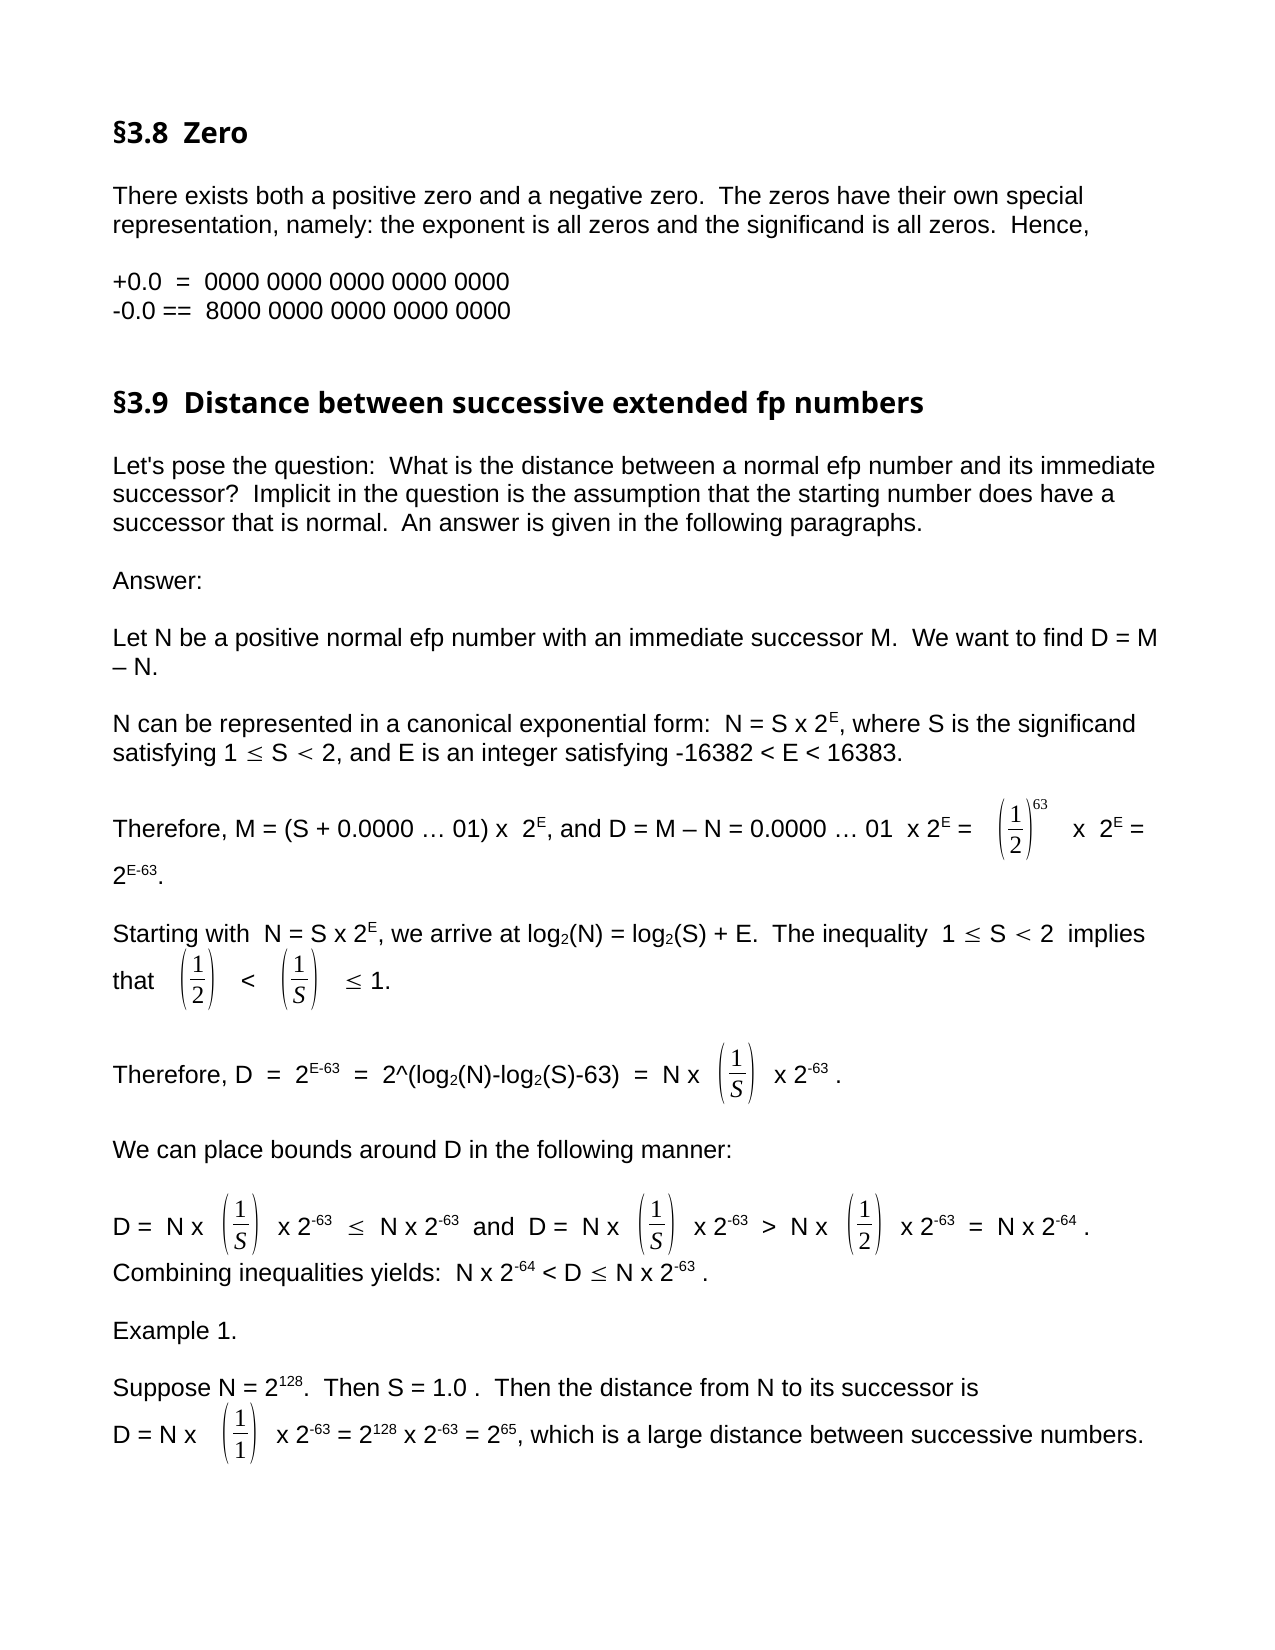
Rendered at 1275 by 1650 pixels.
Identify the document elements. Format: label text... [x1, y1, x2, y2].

text D = N xx 2-63 ≤ N x 2-63 and D = N xx 2-63 > N xx 2-63 = N x 2-64 . Combining inequalities yields: N x 2-64 < D ≤ N x 2-63 . [112, 1193, 1162, 1287]
text Therefore, D = 2E-63 = 2^(log2(N)-log2(S)-63) = N xx 2-63 . [112, 1042, 1162, 1107]
text §3.8 Zero [112, 112, 1162, 152]
text +0.0 = 0000 0000 0000 0000 0000 [112, 267, 1162, 296]
text We can place bounds around D in the following manner: [112, 1135, 1162, 1164]
text There exists both a positive zero and a negative zero. The zeros have their own special representation, namely: the exponent is all zeros and the significand is all zeros. Hence, [112, 181, 1162, 238]
text Starting with N = S x 2E, we arrive at log2(N) = log2(S) + E. The inequality 1 ≤ S  2 implies that < ≤ 1. [112, 919, 1162, 1013]
text Therefore, M = (S + 0.0000 … 01) x 2E, and D = M – N = 0.0000 … 01 x 2E = x 2E = 2E-63. [112, 796, 1162, 890]
text D = N x x 2-63 = 2128 x 2-63 = 265, which is a large distance between successive numbers. [112, 1402, 1162, 1467]
text Suppose N = 2128. Then S = 1.0 . Then the distance from N to its successor is [112, 1373, 1162, 1402]
text Example 1. [112, 1316, 1162, 1344]
text N can be represented in a canonical exponential form: N = S x 2E, where S is the significand satisfying 1 ≤ S  2, and E is an integer satisfying -16382 < E < 16383. [112, 709, 1162, 767]
text §3.9 Distance between successive extended fp numbers [112, 382, 1162, 422]
text -0.0 == 8000 0000 0000 0000 0000 [112, 296, 1162, 325]
text Let's pose the question: What is the distance between a normal efp number and its immediate successor? Implicit in the question is the assumption that the starting number does have a successor that is normal. An answer is given in the following paragraphs. [112, 451, 1162, 537]
text Answer: [112, 566, 1162, 594]
text Let N be a positive normal efp number with an immediate successor M. We want to find D = M – N. [112, 623, 1162, 681]
